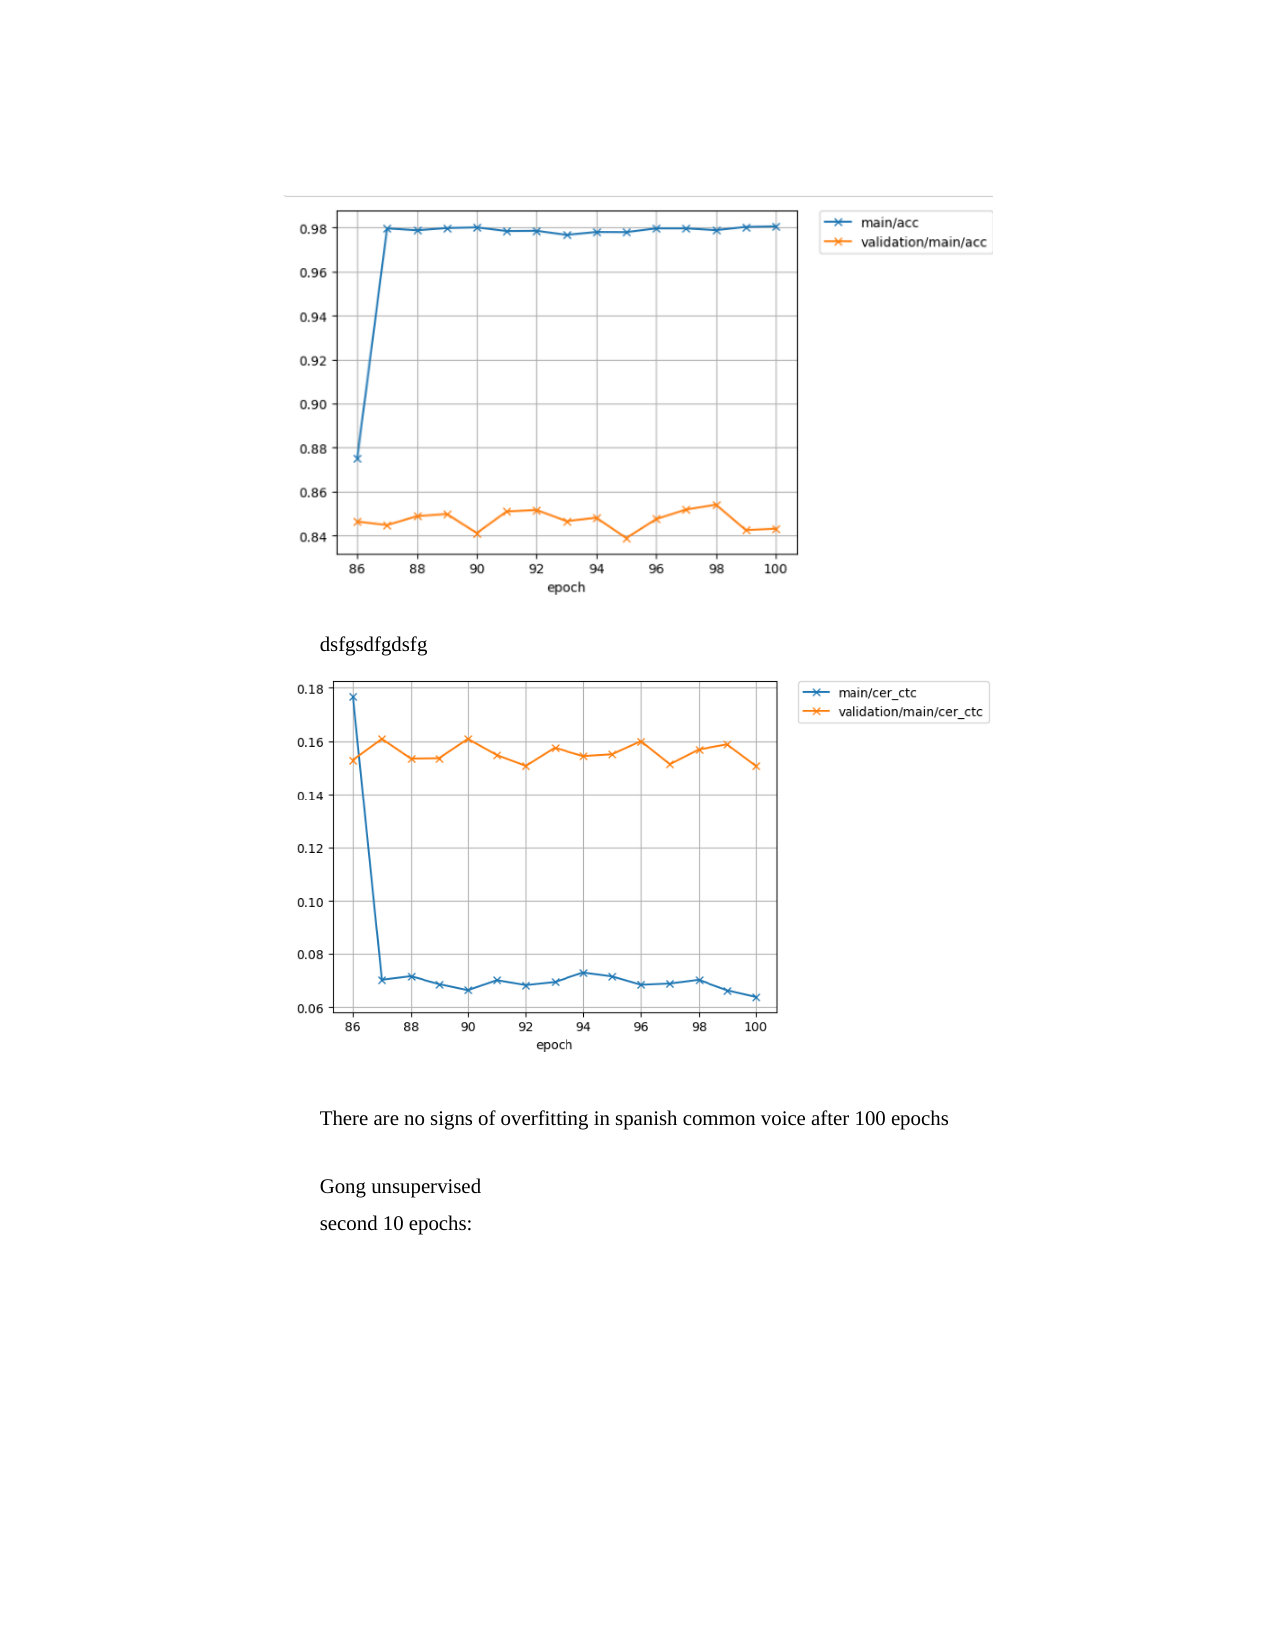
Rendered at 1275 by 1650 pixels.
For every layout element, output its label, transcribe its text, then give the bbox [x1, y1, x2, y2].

text dsfgsdfgdsfg [319, 632, 956, 656]
text second 10 epochs: [319, 1211, 956, 1235]
text There are no signs of overfitting in spanish common voice after 100 epochs [319, 1106, 956, 1130]
picture [282, 668, 993, 1062]
picture [282, 195, 993, 601]
text Gong unsupervised [319, 1174, 956, 1198]
